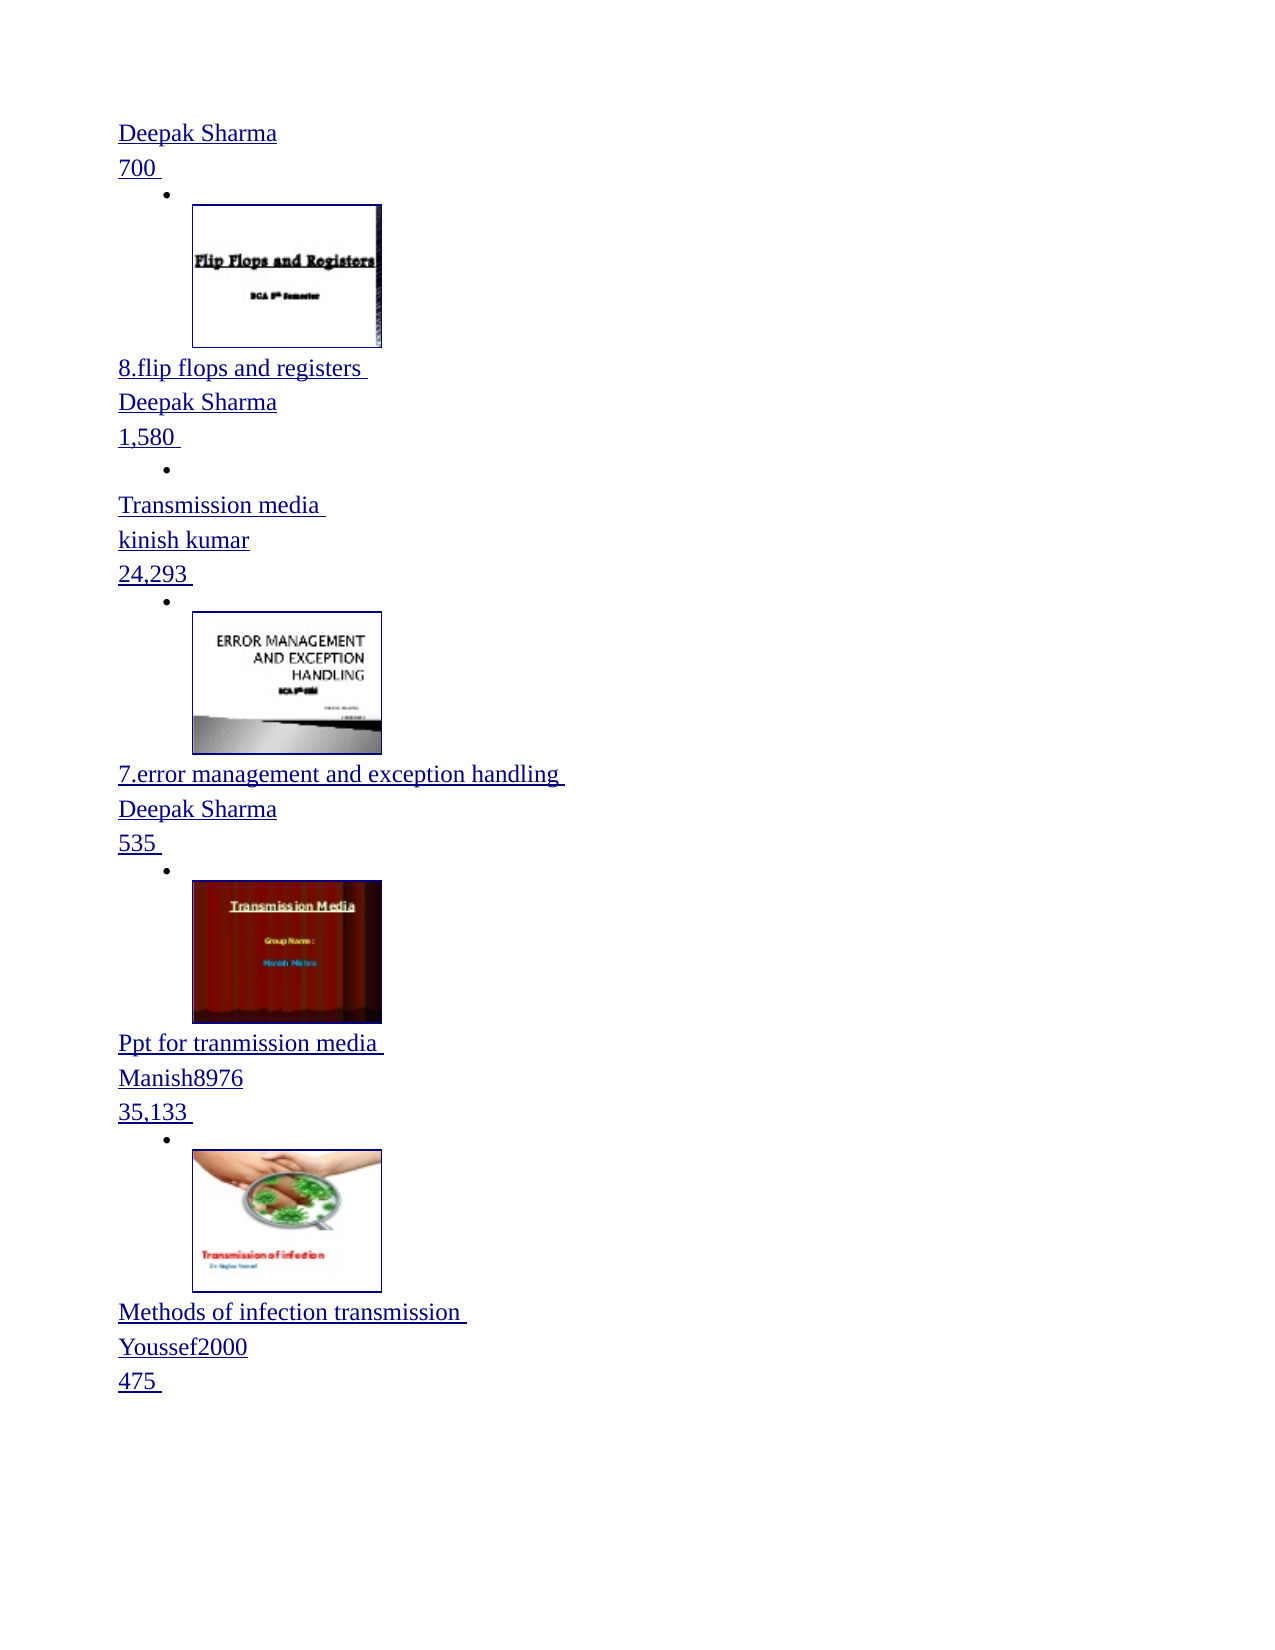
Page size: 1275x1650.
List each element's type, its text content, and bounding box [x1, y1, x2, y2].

text 35,133 [118, 1097, 1157, 1126]
text 1,580 [118, 422, 1157, 450]
text 7.error management and exception handling [118, 759, 1157, 788]
text 535 [118, 828, 1157, 857]
text kinish kumar [118, 525, 1157, 554]
text 475 [118, 1366, 1157, 1395]
text Deepak Sharma [118, 387, 1157, 416]
text Manish8976 [118, 1063, 1157, 1092]
text Transmission media [118, 491, 1157, 519]
text Youssef2000 [118, 1332, 1157, 1361]
text Ppt for tranmission media [118, 1028, 1157, 1057]
text Deepak Sharma [118, 794, 1157, 823]
text 700 [118, 153, 1157, 181]
text 24,293 [118, 559, 1157, 588]
text Methods of infection transmission [118, 1297, 1157, 1326]
text Deepak Sharma [118, 118, 1157, 147]
text 8.flip flops and registers [118, 353, 1157, 381]
